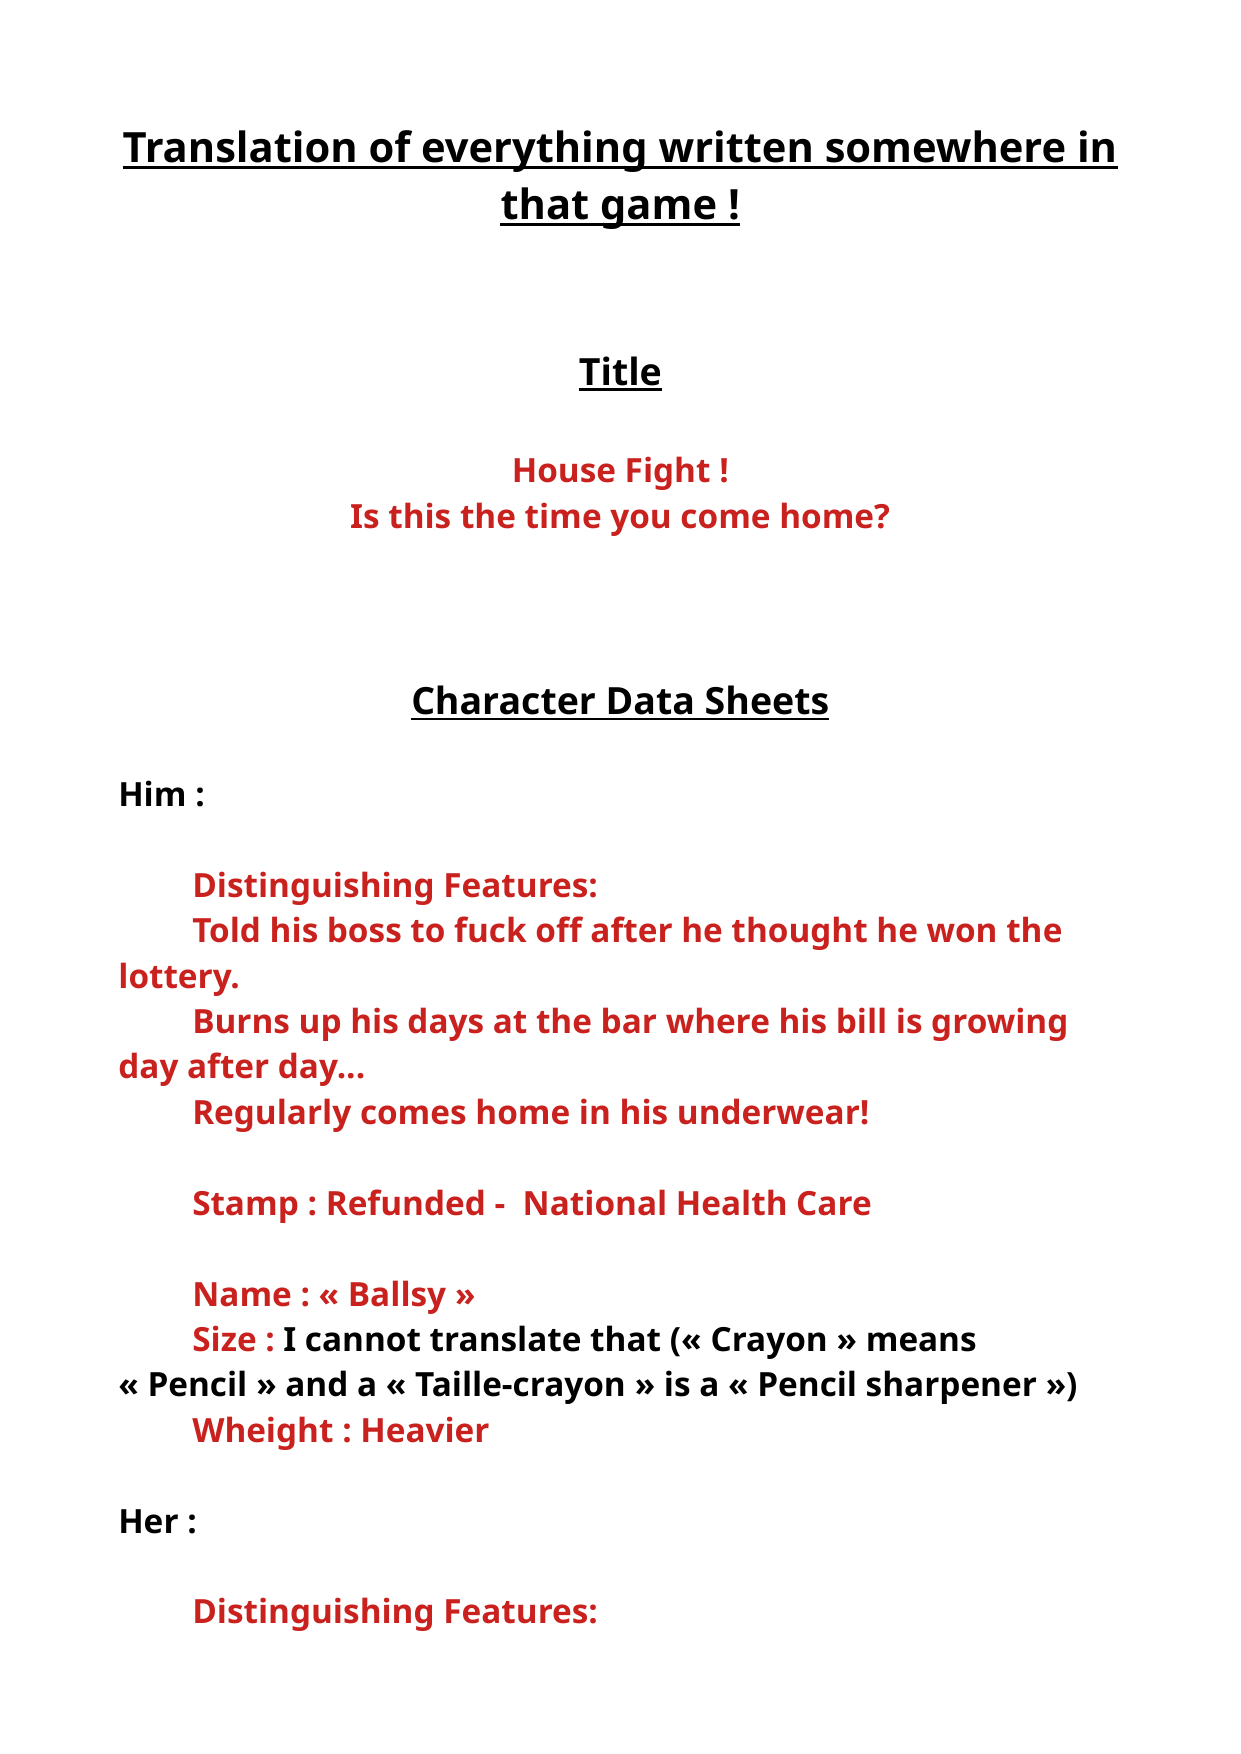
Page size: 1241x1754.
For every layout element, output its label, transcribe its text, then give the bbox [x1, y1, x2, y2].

text Wheight : Heavier [118, 1407, 1122, 1452]
text Burns up his days at the bar where his bill is growing day after day... [118, 998, 1122, 1089]
text Title [118, 345, 1122, 396]
text Regularly comes home in his underwear! [118, 1089, 1122, 1134]
text Told his boss to fuck off after he thought he won the lottery. [118, 907, 1122, 998]
text Distinguishing Features: [118, 862, 1122, 907]
text Stamp : Refunded - National Health Care [118, 1179, 1122, 1225]
text Distinguishing Features: [118, 1588, 1122, 1634]
text Size : I cannot translate that (« Crayon » means « Pencil » and a « Taille-crayon » is a « Pencil sharpener ») [118, 1316, 1122, 1407]
text Character Data Sheets [118, 674, 1122, 725]
text Him : [118, 771, 1122, 816]
text Translation of everything written somewhere in that game ! [118, 118, 1122, 232]
text Is this the time you come home? [118, 493, 1122, 538]
text House Fight ! [118, 447, 1122, 493]
text Name : « Ballsy » [118, 1270, 1122, 1316]
text Her : [118, 1497, 1122, 1543]
